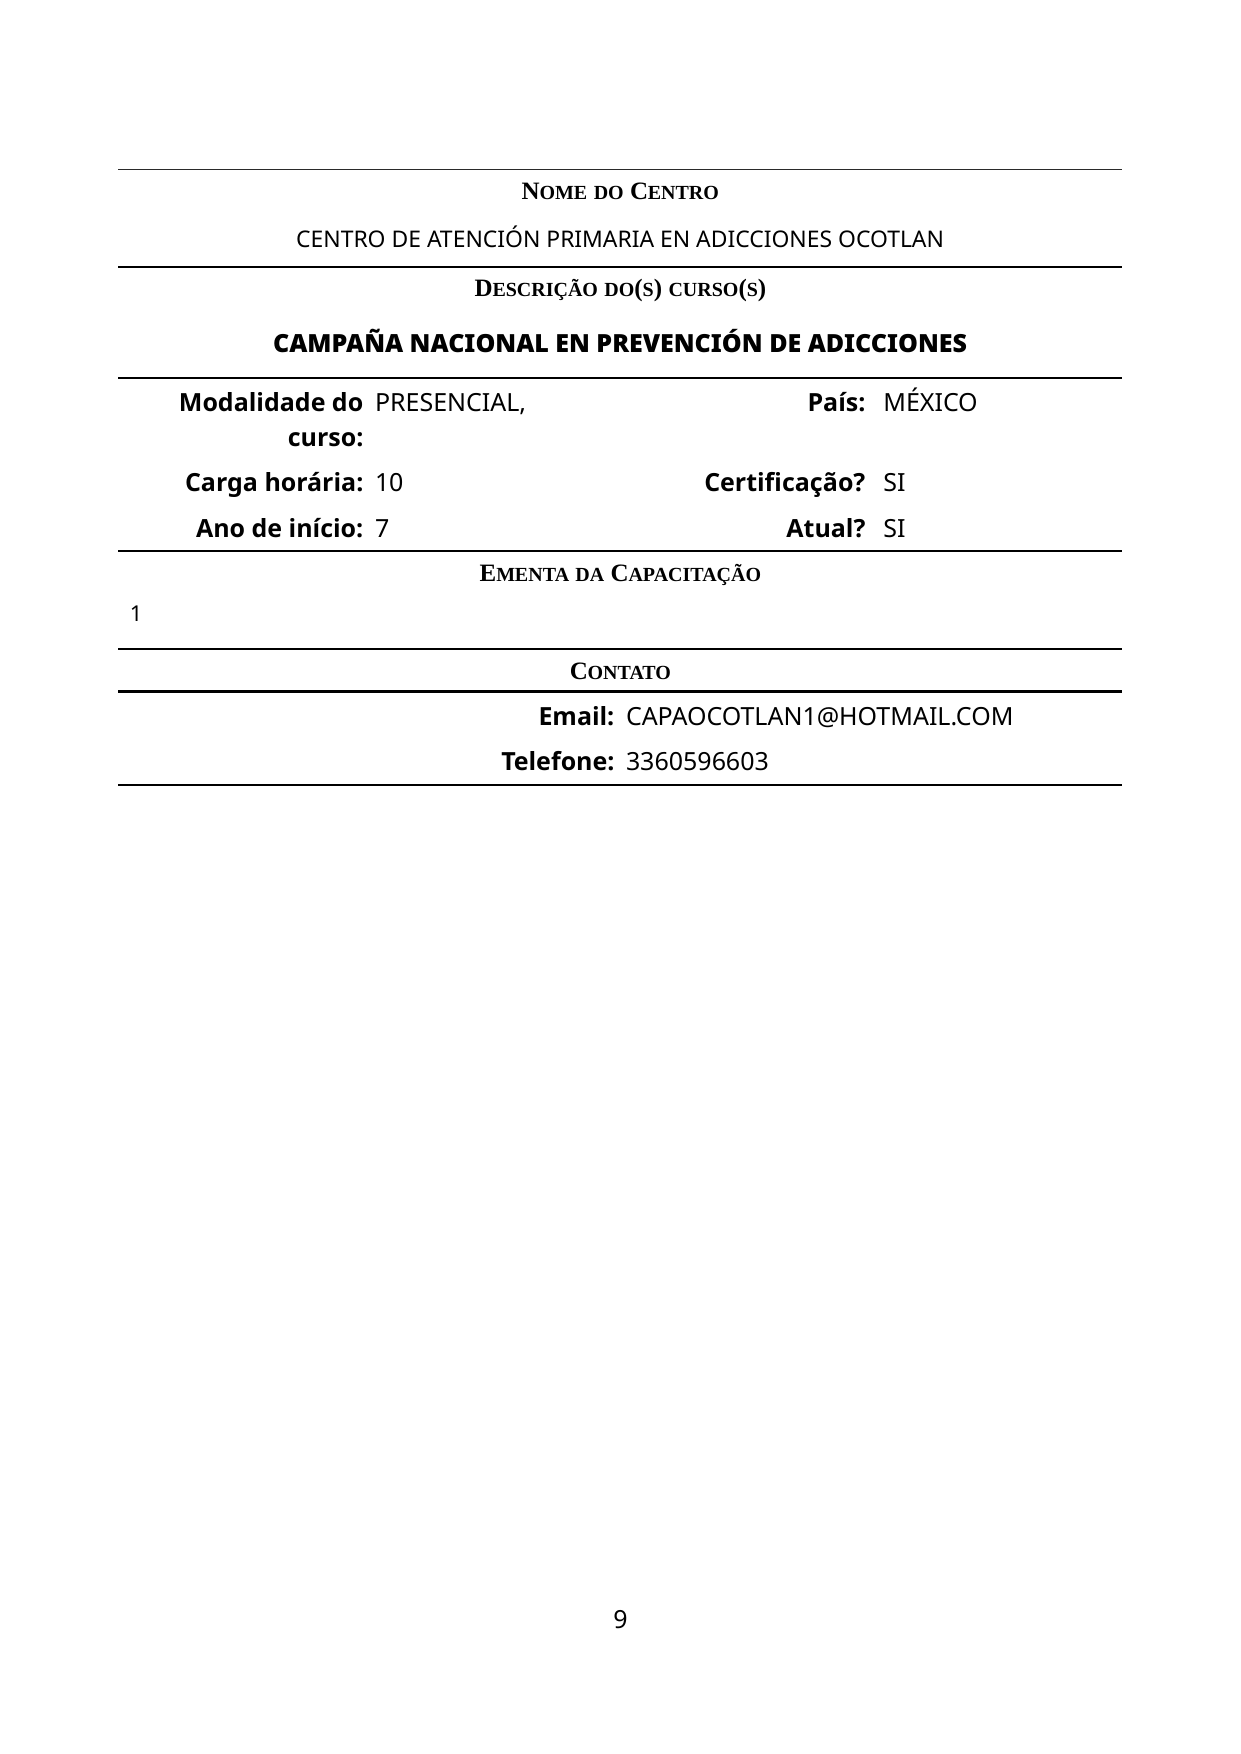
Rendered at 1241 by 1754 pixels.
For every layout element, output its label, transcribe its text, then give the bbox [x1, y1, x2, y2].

table_cell Contato [118, 650, 1122, 690]
table_cell SI [871, 505, 1122, 550]
table_cell Email: [118, 693, 620, 738]
table_cell 7 [369, 505, 620, 550]
table_cell Atual? [620, 505, 871, 550]
table_cell CAMPAÑA NACIONAL EN PREVENCIÓN DE ADICCIONES [118, 308, 1122, 377]
table_cell Carga horária: [118, 459, 369, 504]
table_cell 10 [369, 459, 620, 504]
table_cell País: [620, 379, 871, 459]
table_cell MÉXICO [871, 379, 1122, 459]
table_cell Descrição do(s) curso(s) [118, 268, 1122, 308]
table_cell Ano de início: [118, 505, 369, 550]
table_cell Telefone: [118, 738, 620, 783]
table_cell 1 [118, 592, 1122, 648]
table_cell CENTRO DE ATENCIÓN PRIMARIA EN ADICCIONES OCOTLAN [118, 211, 1122, 266]
table_cell Modalidade do curso: [118, 379, 369, 459]
table_cell SI [871, 459, 1122, 504]
table_header Nome do Centro [118, 171, 1122, 211]
table_cell Ementa da Capacitação [118, 552, 1122, 592]
table_cell 3360596603 [620, 738, 1122, 783]
table_cell Certificação? [620, 459, 871, 504]
table_cell CAPAOCOTLAN1@HOTMAIL.COM [620, 693, 1122, 738]
table_cell PRESENCIAL, [369, 379, 620, 459]
